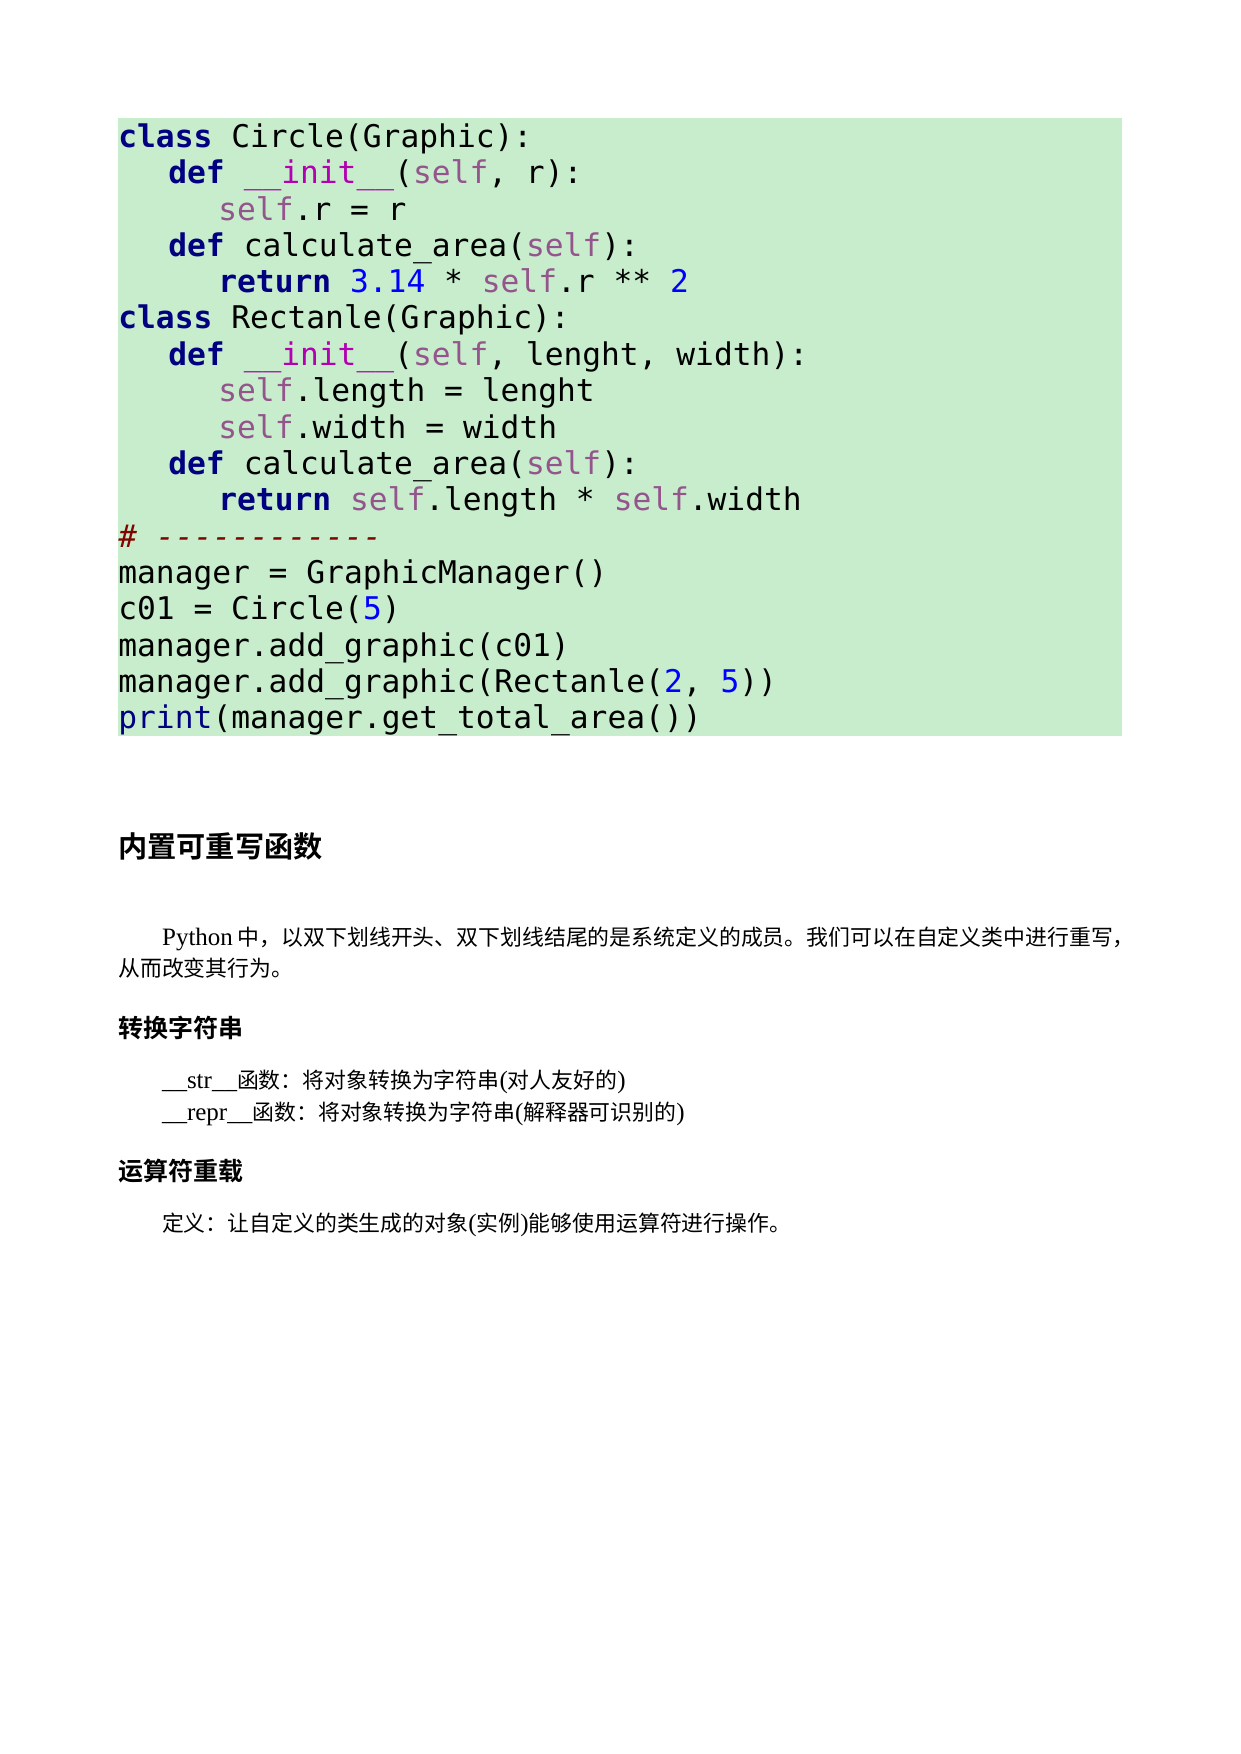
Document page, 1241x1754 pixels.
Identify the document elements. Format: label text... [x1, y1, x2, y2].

text self.r = r [118, 191, 1122, 227]
text __repr__函数：将对象转换为字符串(解释器可识别的) [118, 1094, 1122, 1126]
text # ------------ [118, 518, 1122, 554]
text class Rectanle(Graphic): [118, 300, 1122, 336]
text manager.add_graphic(Rectanle(2, 5)) [118, 663, 1122, 700]
text Python中，以双下划线开头、双下划线结尾的是系统定义的成员。我们可以在自定义类中进行重写，从而改变其行为。 [118, 920, 1122, 983]
text def calculate_area(self): [118, 227, 1122, 263]
text print(manager.get_total_area()) [118, 700, 1122, 736]
text return 3.14 * self.r ** 2 [118, 263, 1122, 300]
text __str__函数：将对象转换为字符串(对人友好的) [118, 1063, 1122, 1094]
text manager = GraphicManager() [118, 554, 1122, 591]
text 定义：让自定义的类生成的对象(实例)能够使用运算符进行操作。 [118, 1206, 1122, 1238]
text self.length = lenght [118, 373, 1122, 409]
text return self.length * self.width [118, 482, 1122, 518]
text c01 = Circle(5) [118, 591, 1122, 627]
text def calculate_area(self): [118, 445, 1122, 482]
text def __init__(self, r): [118, 154, 1122, 191]
text manager.add_graphic(c01) [118, 627, 1122, 663]
text class Circle(Graphic): [118, 118, 1122, 154]
text def __init__(self, lenght, width): [118, 336, 1122, 373]
text self.width = width [118, 409, 1122, 445]
subtitle 转换字符串 [118, 1008, 1122, 1044]
subtitle 内置可重写函数 [118, 823, 1122, 866]
subtitle 运算符重载 [118, 1151, 1122, 1187]
